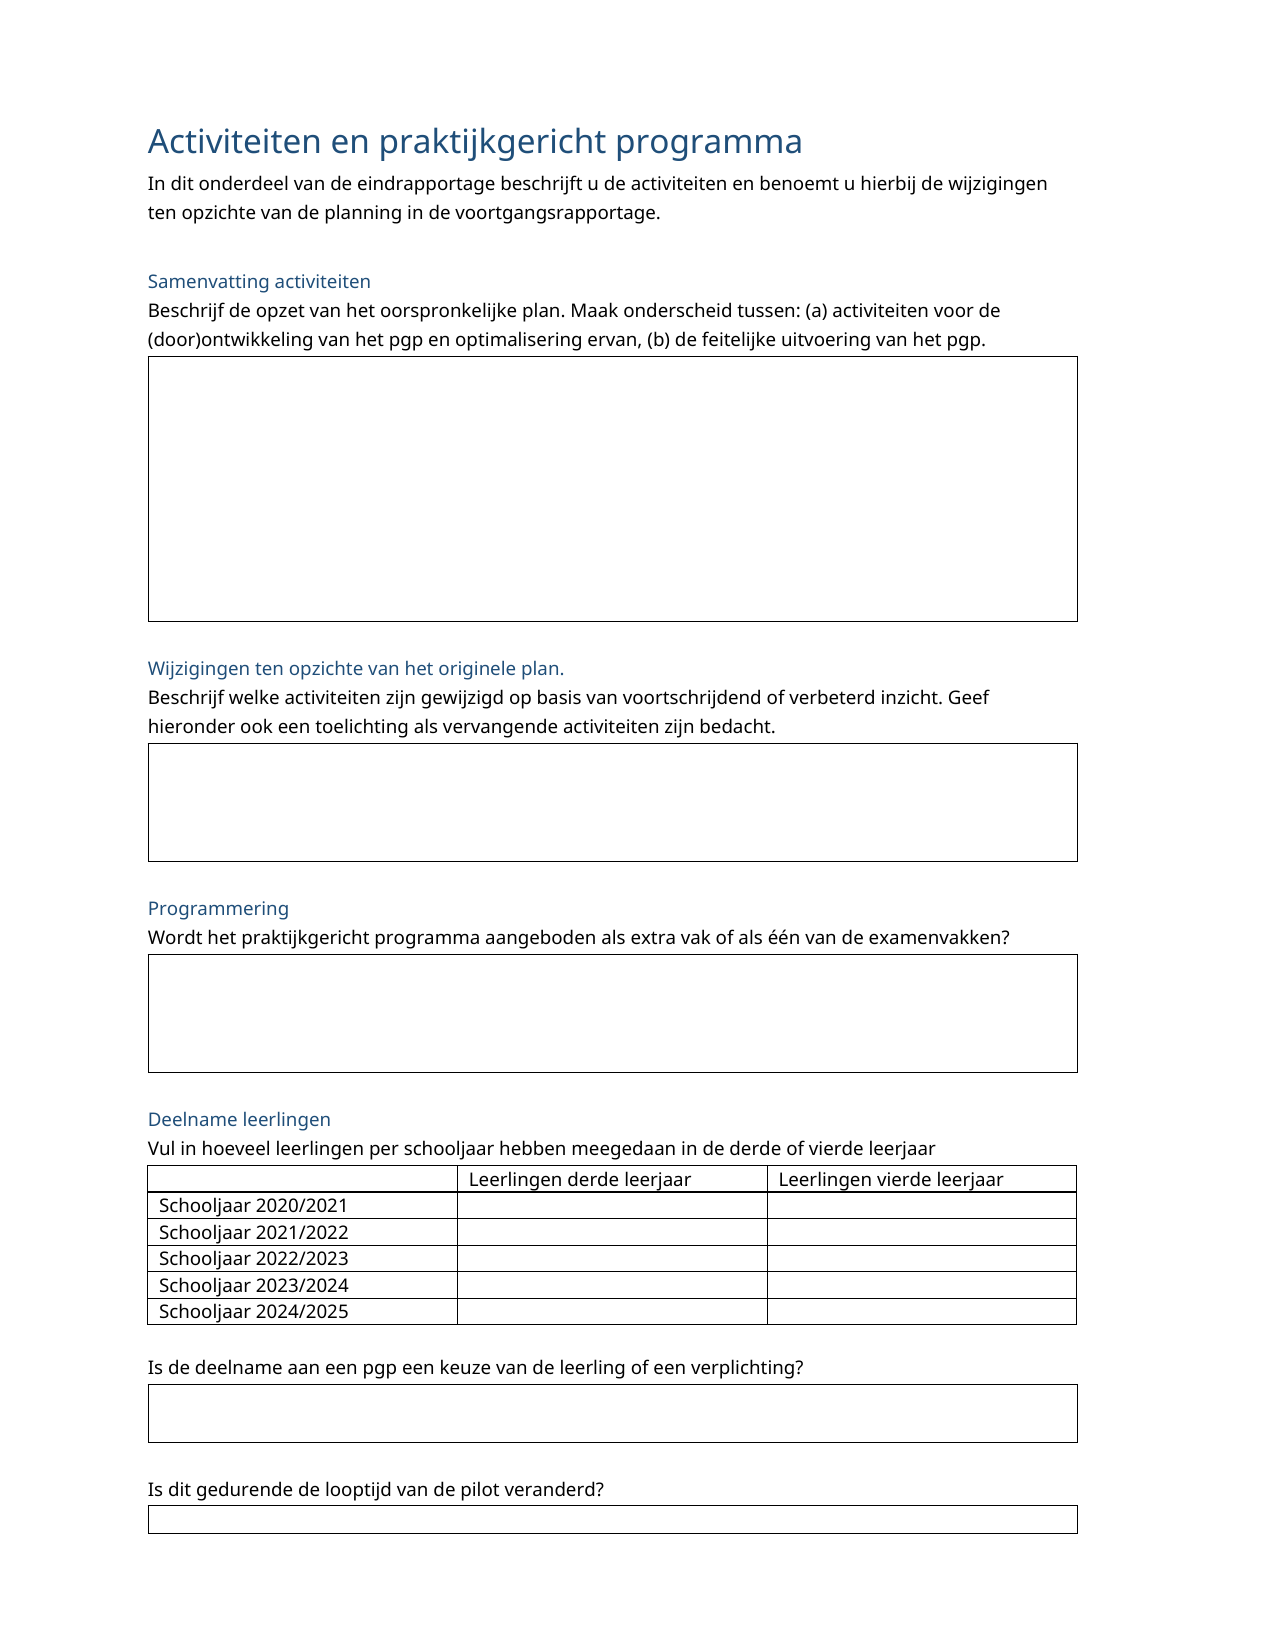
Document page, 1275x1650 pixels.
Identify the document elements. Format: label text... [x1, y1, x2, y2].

text Wordt het praktijkgericht programma aangeboden als extra vak of als één van de examenvakken? [148, 924, 1078, 950]
table_cell [458, 1272, 767, 1298]
table_cell Schooljaar 2024/2025 [148, 1299, 457, 1324]
subtitle Programmering [148, 895, 1078, 921]
table_cell [768, 1299, 1076, 1324]
table_cell [768, 1219, 1076, 1244]
table_header [148, 1166, 457, 1191]
subtitle Deelname leerlingen [148, 1106, 1078, 1132]
table_cell [768, 1272, 1076, 1298]
text Is dit gedurende de looptijd van de pilot veranderd? [148, 1476, 1078, 1501]
text In dit onderdeel van de eindrapportage beschrijft u de activiteiten en benoemt u hierbij de wijzigingen ten opzichte van de planning in de voortgangsrapportage. [148, 170, 1078, 225]
text Vul in hoeveel leerlingen per schooljaar hebben meegedaan in de derde of vierde leerjaar [148, 1136, 1078, 1161]
table_cell Schooljaar 2020/2021 [148, 1193, 457, 1218]
subtitle Wijzigingen ten opzichte van het originele plan. [148, 655, 1078, 680]
table_cell Schooljaar 2022/2023 [148, 1246, 457, 1271]
table_cell Schooljaar 2021/2022 [148, 1219, 457, 1244]
table_cell [768, 1193, 1076, 1218]
subtitle Samenvatting activiteiten [148, 268, 1078, 293]
table_cell [458, 1193, 767, 1218]
table_cell [768, 1246, 1076, 1271]
table_header Leerlingen vierde leerjaar [768, 1166, 1076, 1191]
table_cell Schooljaar 2023/2024 [148, 1272, 457, 1298]
table_cell [458, 1219, 767, 1244]
text Beschrijf welke activiteiten zijn gewijzigd op basis van voortschrijdend of verbeterd inzicht. Geef hieronder ook een toelichting als vervangende activiteiten zijn bedacht. [148, 684, 1078, 739]
table_cell [458, 1246, 767, 1271]
text Is de deelname aan een pgp een keuze van de leerling of een verplichting? [148, 1354, 1078, 1380]
table_header Leerlingen derde leerjaar [458, 1166, 767, 1191]
subtitle Activiteiten en praktijkgericht programma [148, 118, 1078, 163]
table_cell [458, 1299, 767, 1324]
text Beschrijf de opzet van het oorspronkelijke plan. Maak onderscheid tussen: (a) activiteiten voor de (door)ontwikkeling van het pgp en optimalisering ervan, (b) de feitelijke uitvoering van het pgp. [148, 297, 1078, 352]
